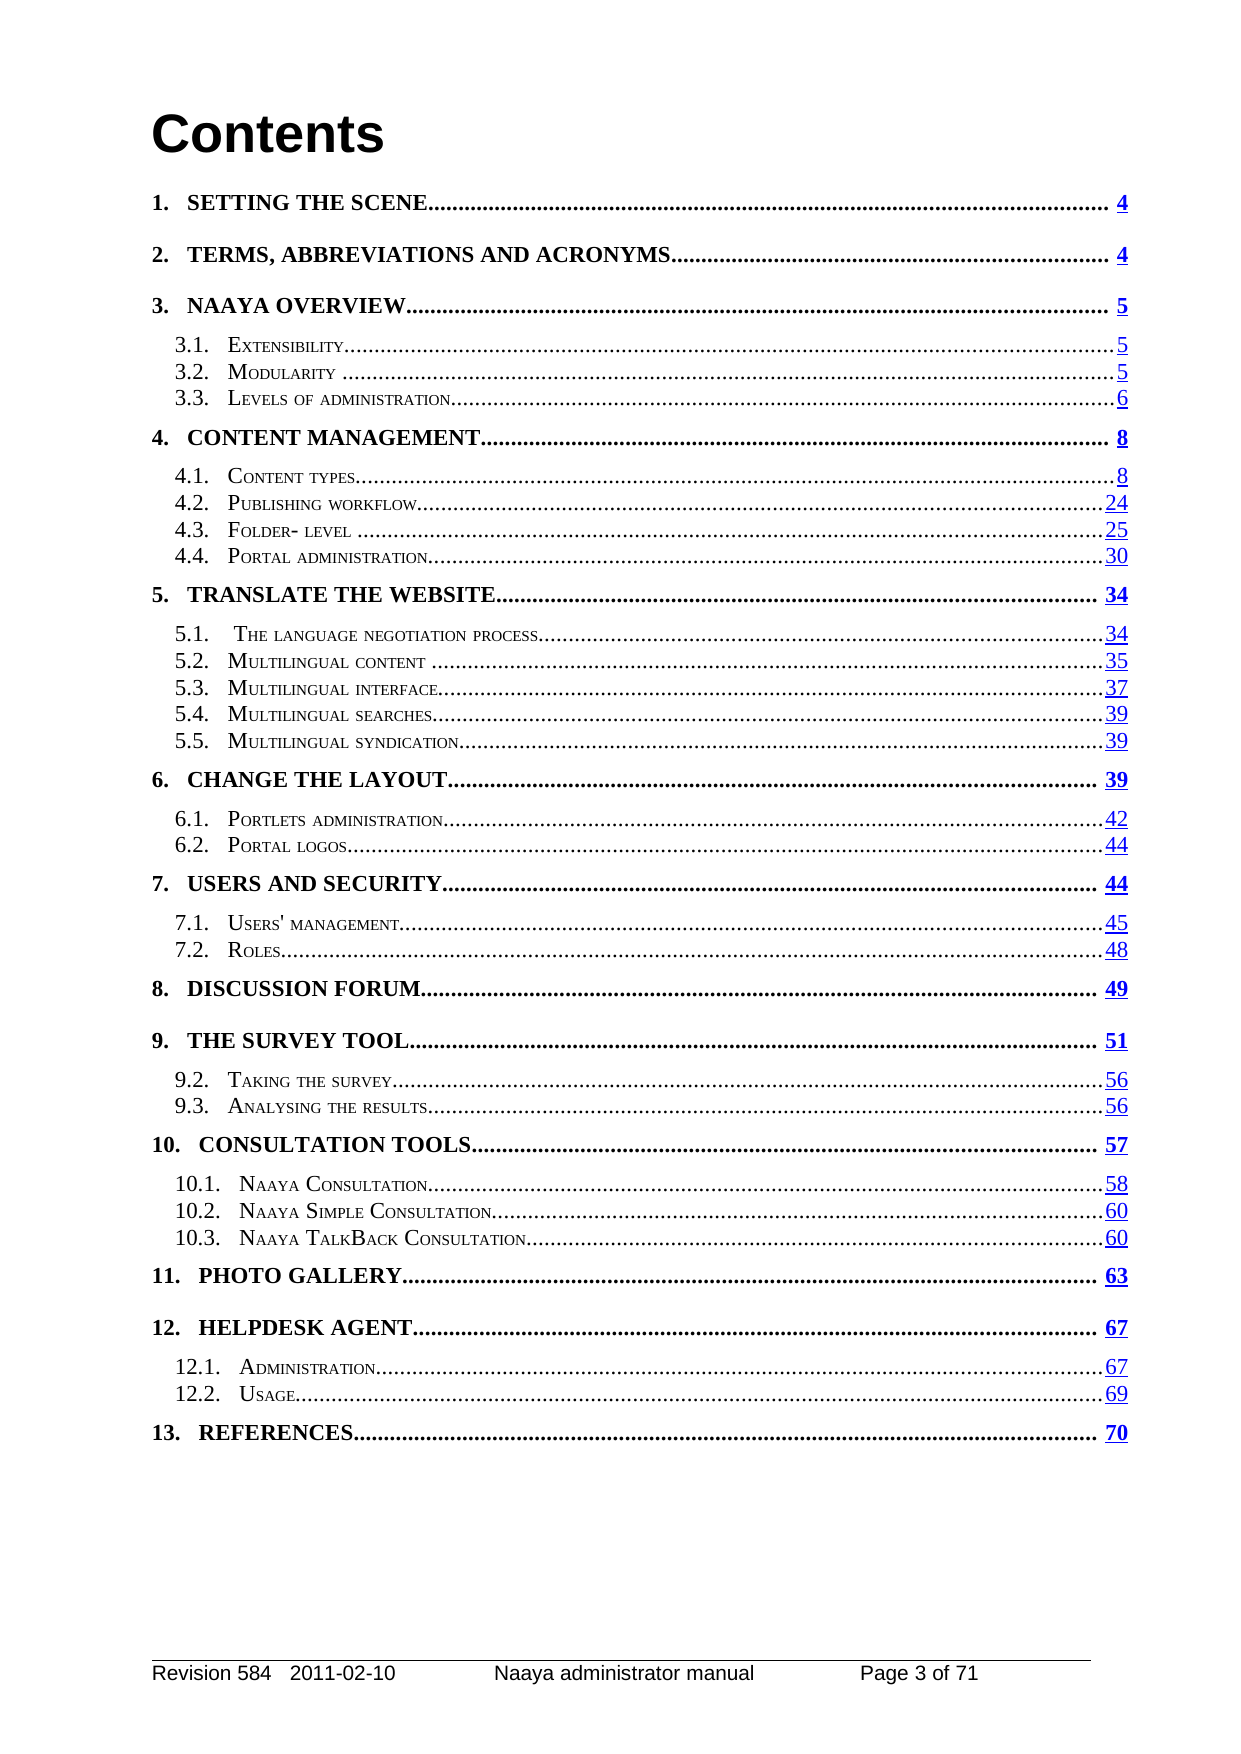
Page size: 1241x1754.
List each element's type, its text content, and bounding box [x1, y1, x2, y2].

text 7.2. Roles 48 [174, 936, 1128, 962]
text 6.2. Portal logos 44 [174, 831, 1128, 858]
text 10. Consultation tools 57 [152, 1131, 1128, 1158]
text 9.2. Taking the survey 56 [174, 1066, 1128, 1092]
text 4.2. Publishing workflow 24 [174, 489, 1128, 516]
text 5. Translate the website 34 [152, 581, 1128, 608]
text 4.1. Content types 8 [174, 462, 1128, 489]
text 9. The survey tool 51 [152, 1026, 1128, 1053]
text 5.3. Multilingual interface 37 [174, 673, 1128, 700]
text 4. Content management 8 [152, 423, 1128, 450]
text 7. Users and security 44 [152, 870, 1128, 897]
text 4.3. Folder- level 25 [174, 516, 1128, 542]
text 5.1. The language negotiation process 34 [174, 620, 1128, 647]
subtitle Contents [152, 102, 1128, 164]
text 13. References 70 [152, 1419, 1128, 1445]
text 10.2. Naaya Simple Consultation 60 [174, 1197, 1128, 1223]
text 4.4. Portal administration 30 [174, 542, 1128, 569]
text 10.3. Naaya TalkBack Consultation 60 [174, 1223, 1128, 1250]
text 6. Change the layout 39 [152, 766, 1128, 792]
text 12.1. Administration 67 [174, 1353, 1128, 1379]
text 6.1. Portlets administration 42 [174, 804, 1128, 831]
text 9.3. Analysing the results 56 [174, 1092, 1128, 1119]
text 1. Setting the scene 4 [152, 189, 1128, 216]
text 3. Naaya overview 5 [152, 292, 1128, 319]
text 2. Terms, abbreviations and acronyms 4 [152, 241, 1128, 267]
text 7.1. Users' management 45 [174, 909, 1128, 936]
text 8. Discussion forum 49 [152, 975, 1128, 1001]
text 11. Photo gallery 63 [152, 1262, 1128, 1289]
text 12.2. Usage 69 [174, 1379, 1128, 1406]
text 12. Helpdesk agent 67 [152, 1314, 1128, 1341]
text 3.2. Modularity 5 [174, 358, 1128, 384]
text 5.4. Multilingual searches 39 [174, 700, 1128, 726]
text 10.1. Naaya Consultation 58 [174, 1170, 1128, 1197]
text 5.5. Multilingual syndication 39 [174, 726, 1128, 753]
text 3.3. Levels of administration 6 [174, 384, 1128, 411]
text 5.2. Multilingual content 35 [174, 647, 1128, 673]
text 3.1. Extensibility 5 [174, 331, 1128, 358]
